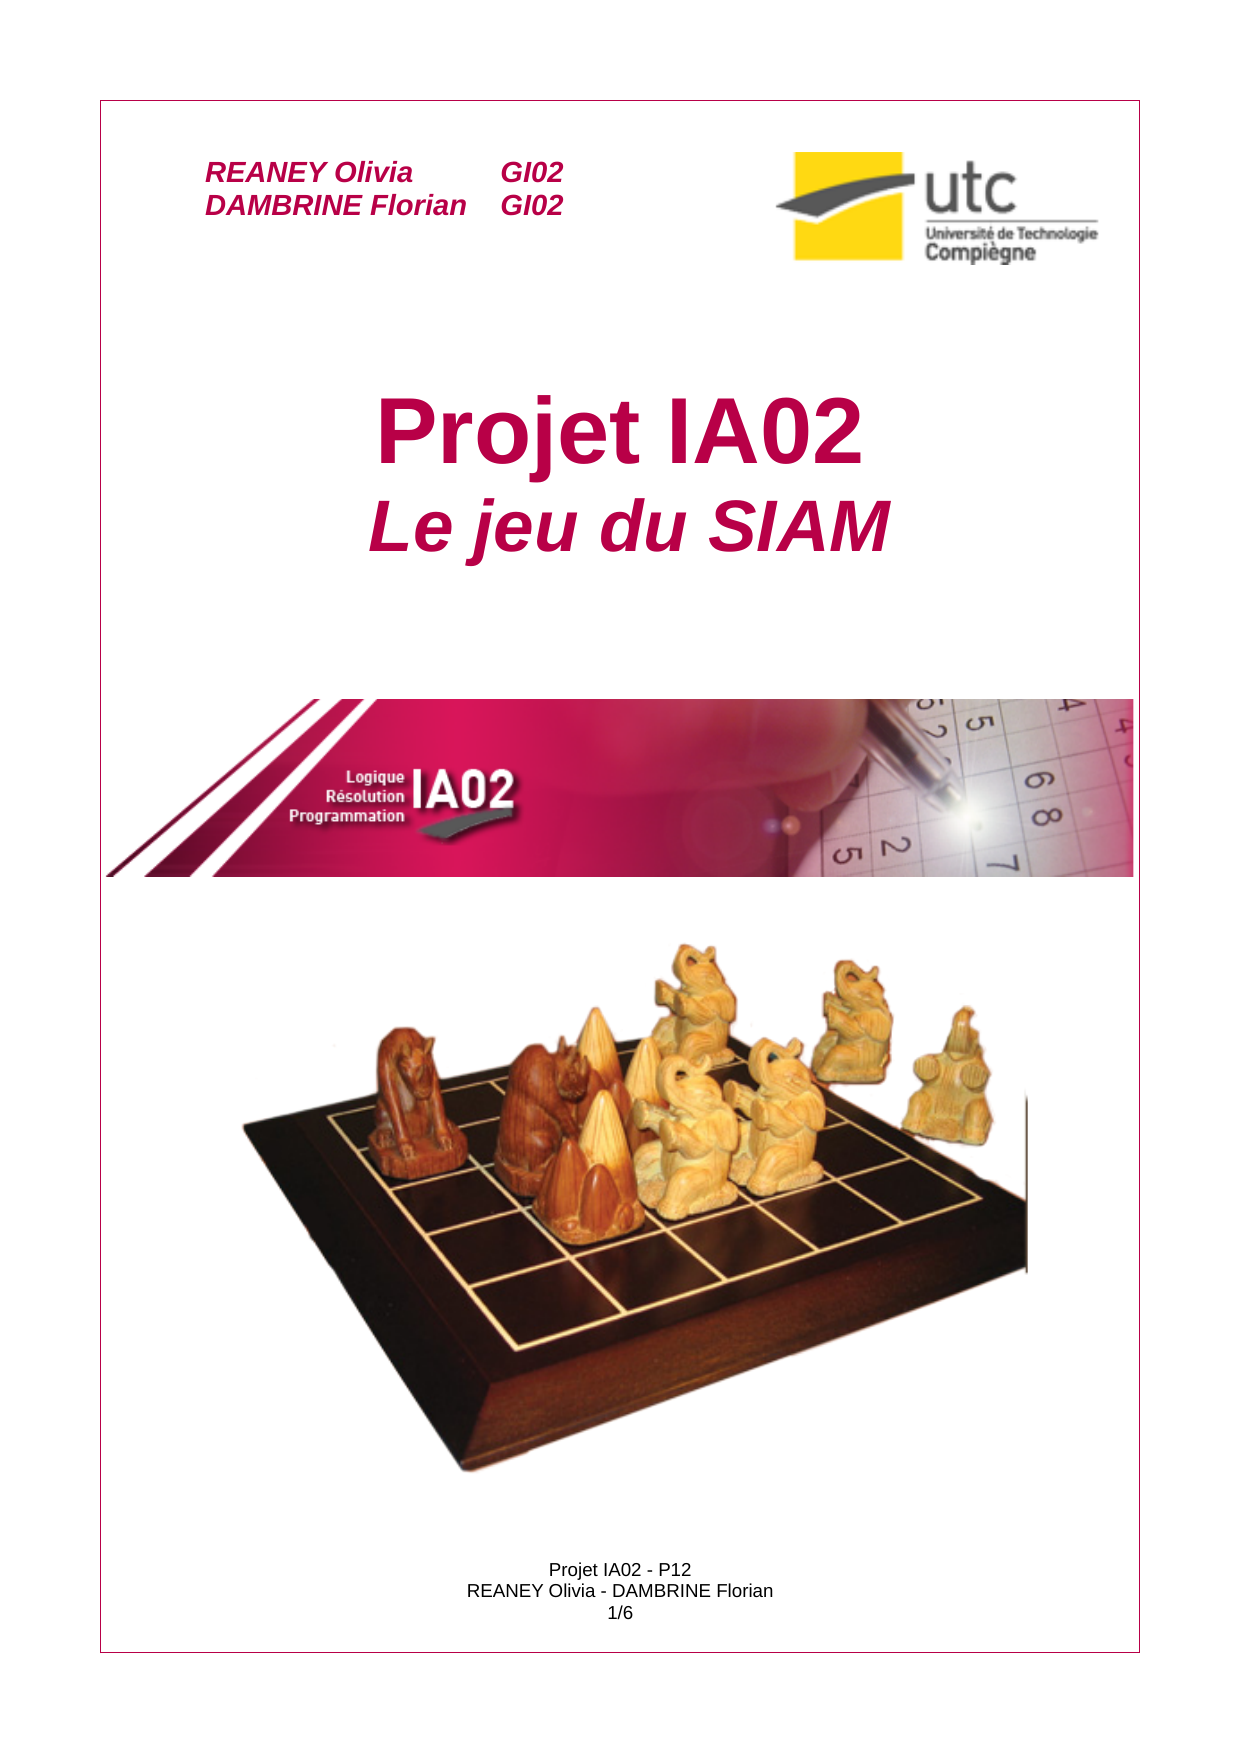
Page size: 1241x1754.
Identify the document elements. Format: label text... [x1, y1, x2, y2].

picture [775, 152, 1099, 265]
text REANEY Olivia GI02 [131, 155, 775, 188]
text Projet IA02 [131, 375, 1109, 483]
picture [105, 699, 1134, 1483]
text Le jeu du SIAM [131, 483, 1109, 567]
text DAMBRINE Florian GI02 [131, 188, 775, 222]
